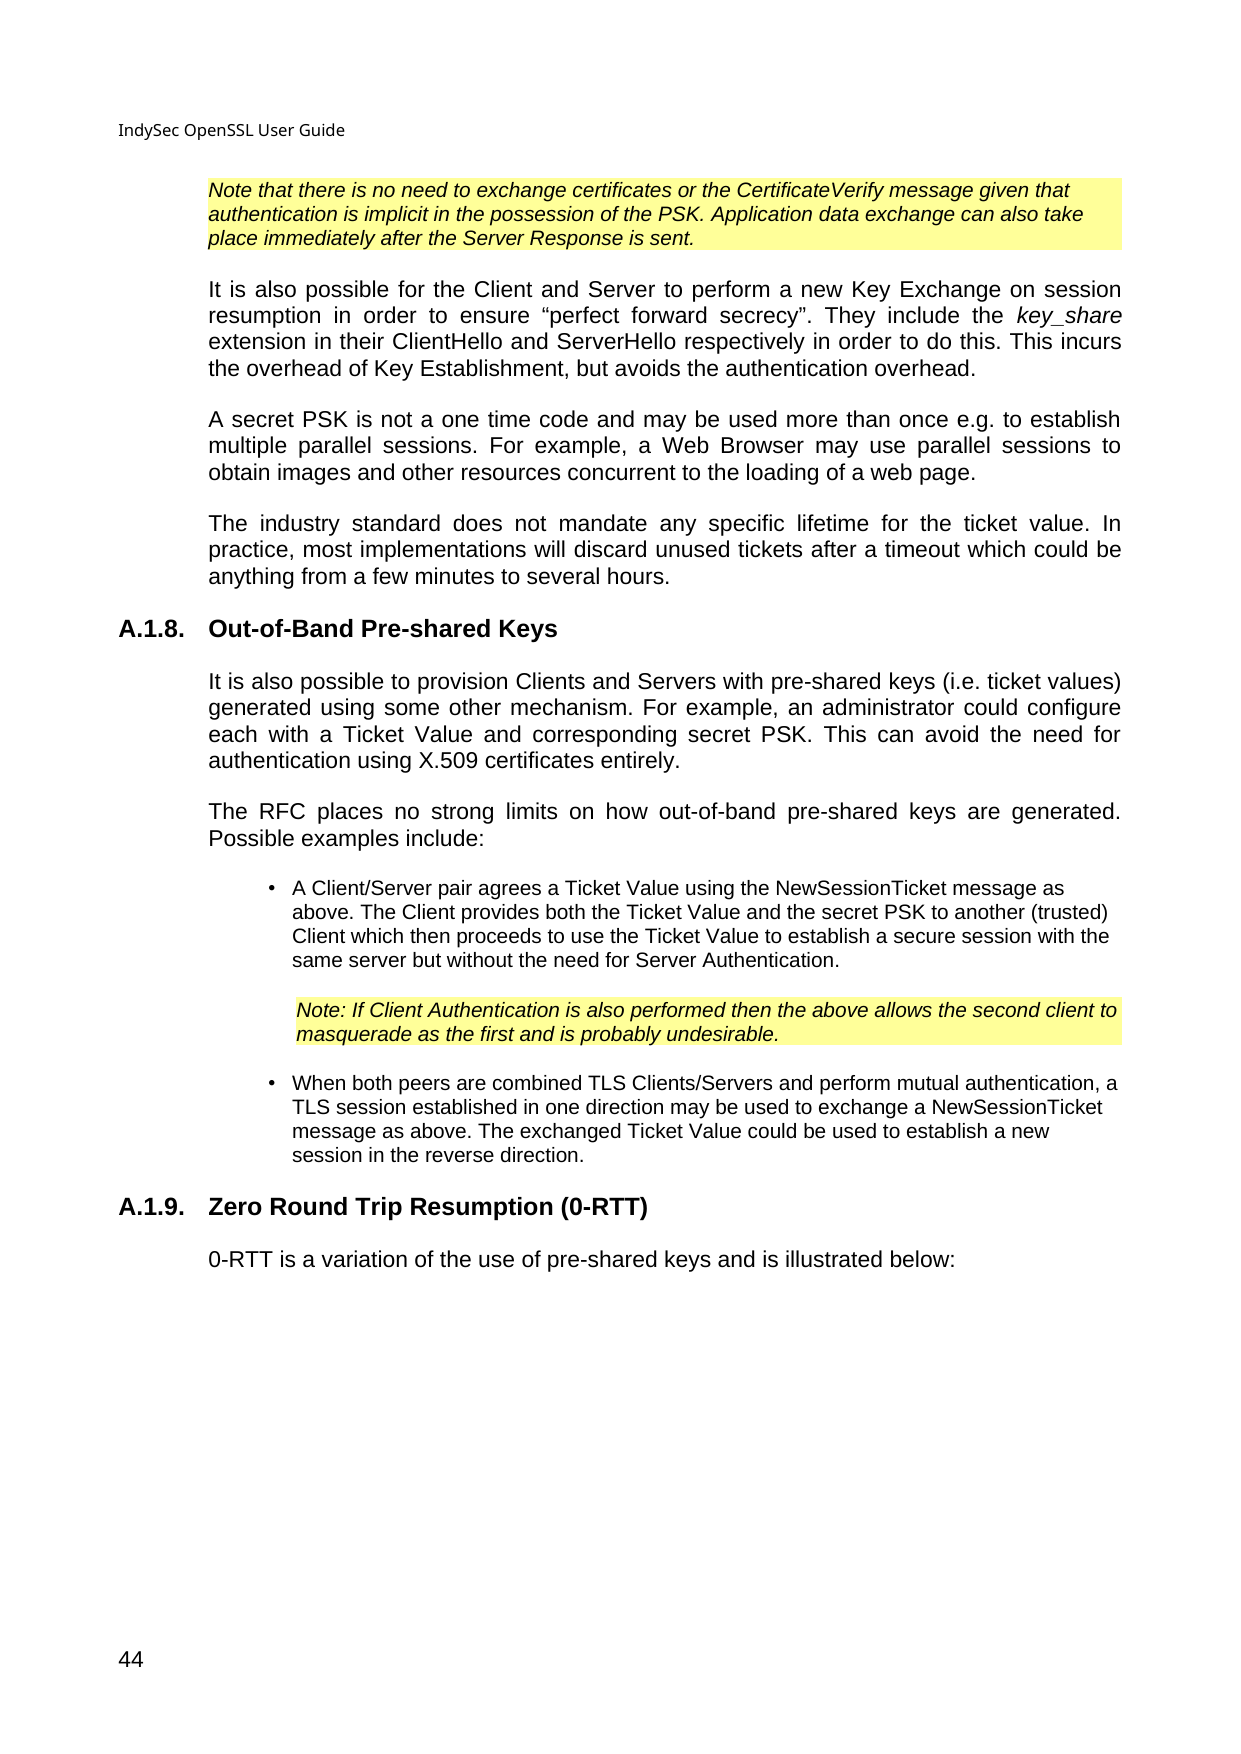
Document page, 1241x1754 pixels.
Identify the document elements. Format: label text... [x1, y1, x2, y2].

subtitle Out-of-Band Pre-shared Keys [118, 614, 1122, 643]
text Note that there is no need to exchange certificates or the CertificateVerify message given that authentication is implicit in the possession of the PSK. Application data exchange can also take place immediately after the Server Response is sent. [208, 178, 1122, 250]
text The RFC places no strong limits on how out-of-band pre-shared keys are generated. Possible examples include: [208, 798, 1122, 851]
text It is also possible to provision Clients and Servers with pre-shared keys (i.e. ticket values) generated using some other mechanism. For example, an administrator could configure each with a Ticket Value and corresponding secret PSK. This can avoid the need for authentication using X.509 certificates entirely. [208, 668, 1122, 773]
text It is also possible for the Client and Server to perform a new Key Exchange on session resumption in order to ensure “perfect forward secrecy”. They include the key_share extension in their ClientHello and ServerHello respectively in order to do this. This incurs the overhead of Key Establishment, but avoids the authentication overhead. [208, 276, 1122, 381]
text Note: If Client Authentication is also performed then the above allows the second client to masquerade as the first and is probably undesirable. [296, 997, 1122, 1045]
list When both peers are combined TLS Clients/Servers and perform mutual authentication, a TLS session established in one direction may be used to exchange a NewSessionTicket message as above. The exchanged Ticket Value could be used to establish a new session in the reverse direction. [268, 1071, 1122, 1167]
text The industry standard does not mandate any specific lifetime for the ticket value. In practice, most implementations will discard unused tickets after a timeout which could be anything from a few minutes to several hours. [208, 510, 1122, 589]
list A Client/Server pair agrees a Ticket Value using the NewSessionTicket message as above. The Client provides both the Ticket Value and the secret PSK to another (trusted) Client which then proceeds to use the Ticket Value to establish a secure session with the same server but without the need for Server Authentication. [268, 876, 1122, 972]
subtitle Zero Round Trip Resumption (0-RTT) [118, 1192, 1122, 1221]
text 0-RTT is a variation of the use of pre-shared keys and is illustrated below: [208, 1246, 1122, 1272]
text A secret PSK is not a one time code and may be used more than once e.g. to establish multiple parallel sessions. For example, a Web Browser may use parallel sessions to obtain images and other resources concurrent to the loading of a web page. [208, 406, 1122, 485]
